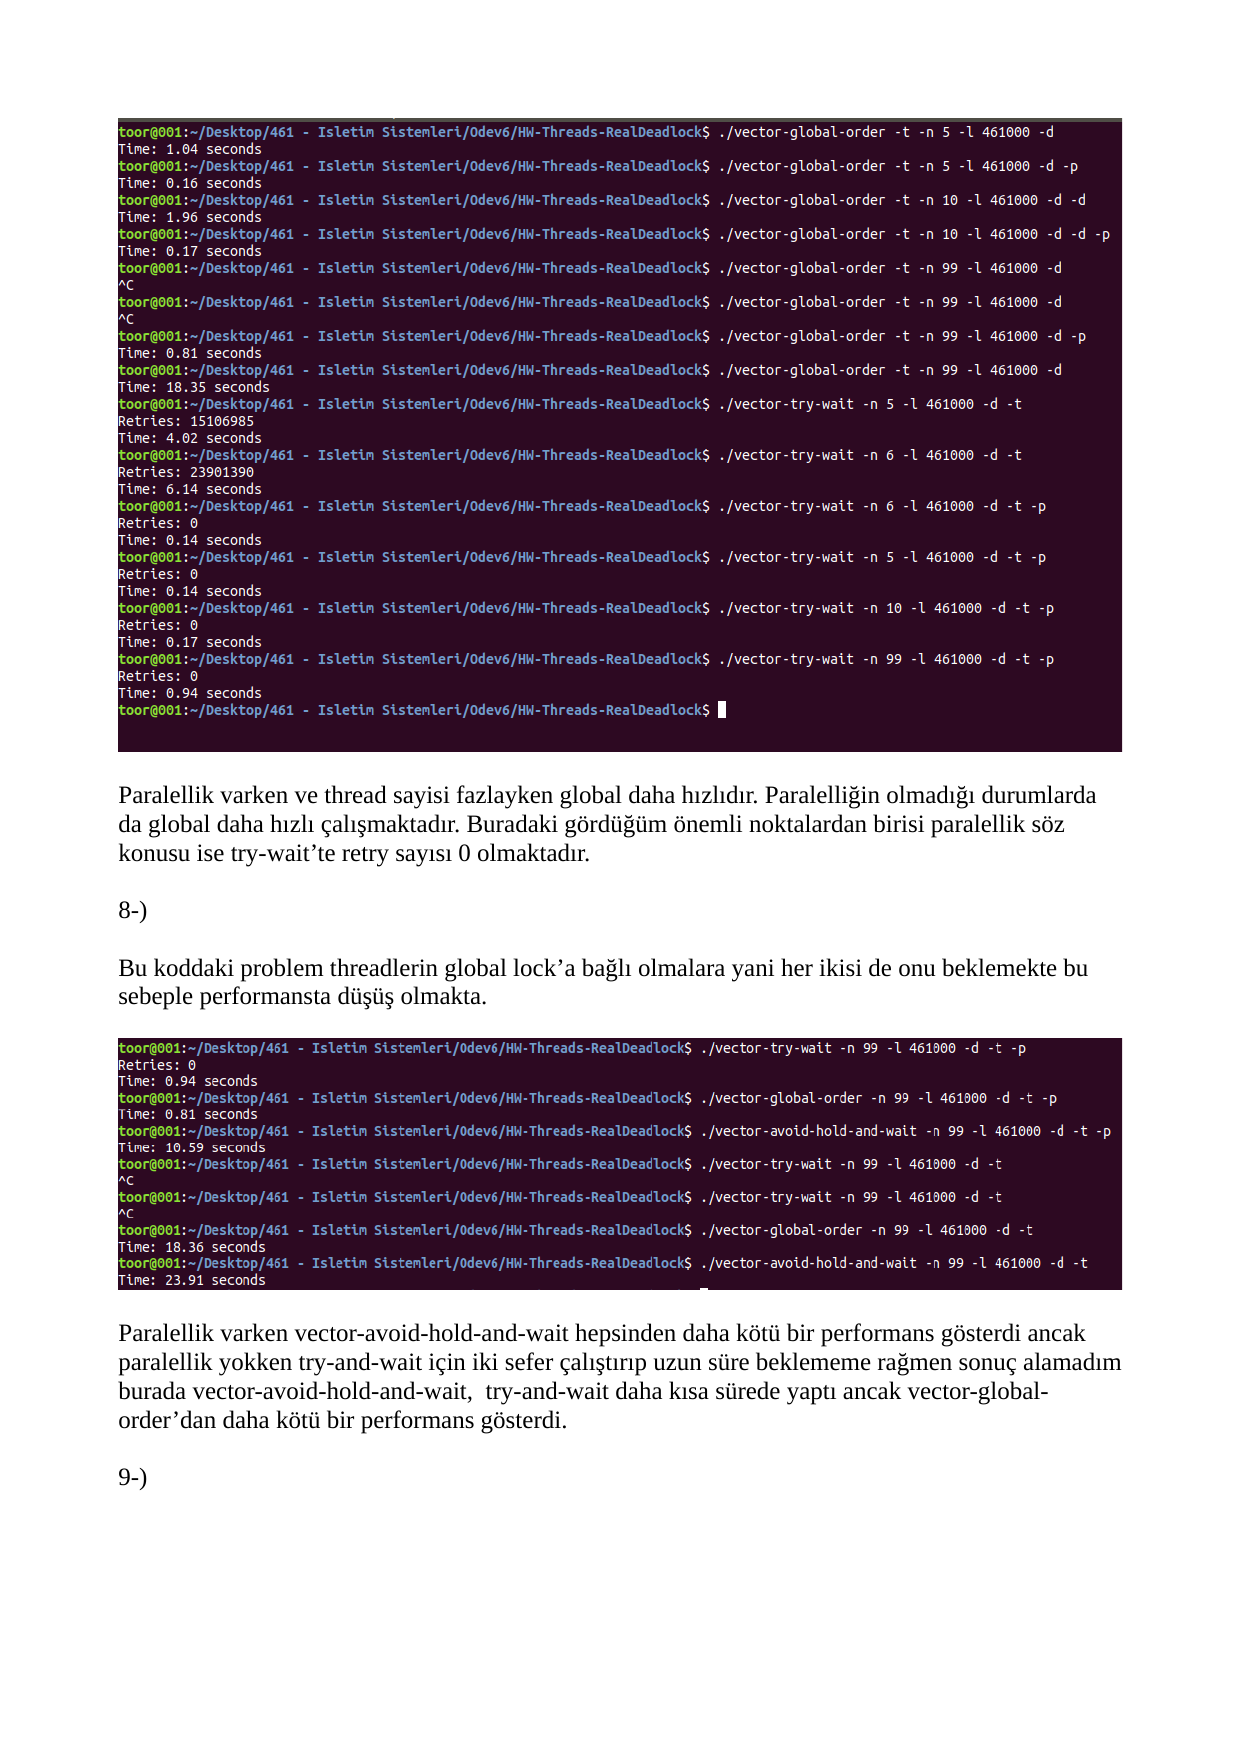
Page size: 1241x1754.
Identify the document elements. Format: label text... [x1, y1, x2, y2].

text Paralellik varken vector-avoid-hold-and-wait hepsinden daha kötü bir performans gösterdi ancak paralellik yokken try-and-wait için iki sefer çalıştırıp uzun süre beklememe rağmen sonuç alamadım burada vector-avoid-hold-and-wait, try-and-wait daha kısa sürede yaptı ancak vector-global-order’dan daha kötü bir performans gösterdi. [118, 1318, 1122, 1433]
text Bu koddaki problem threadlerin global lock’a bağlı olmalara yani her ikisi de onu beklemekte bu sebeple performansta düşüş olmakta. [118, 953, 1122, 1010]
picture [118, 118, 1123, 752]
text Paralellik varken ve thread sayisi fazlayken global daha hızlıdır. Paralelliğin olmadığı durumlarda da global daha hızlı çalışmaktadır. Buradaki gördüğüm önemli noktalardan birisi paralellik söz konusu ise try-wait’te retry sayısı 0 olmaktadır. [118, 780, 1122, 866]
text 8-) [118, 895, 1122, 924]
picture [118, 1038, 1123, 1290]
text 9-) [118, 1462, 1122, 1491]
